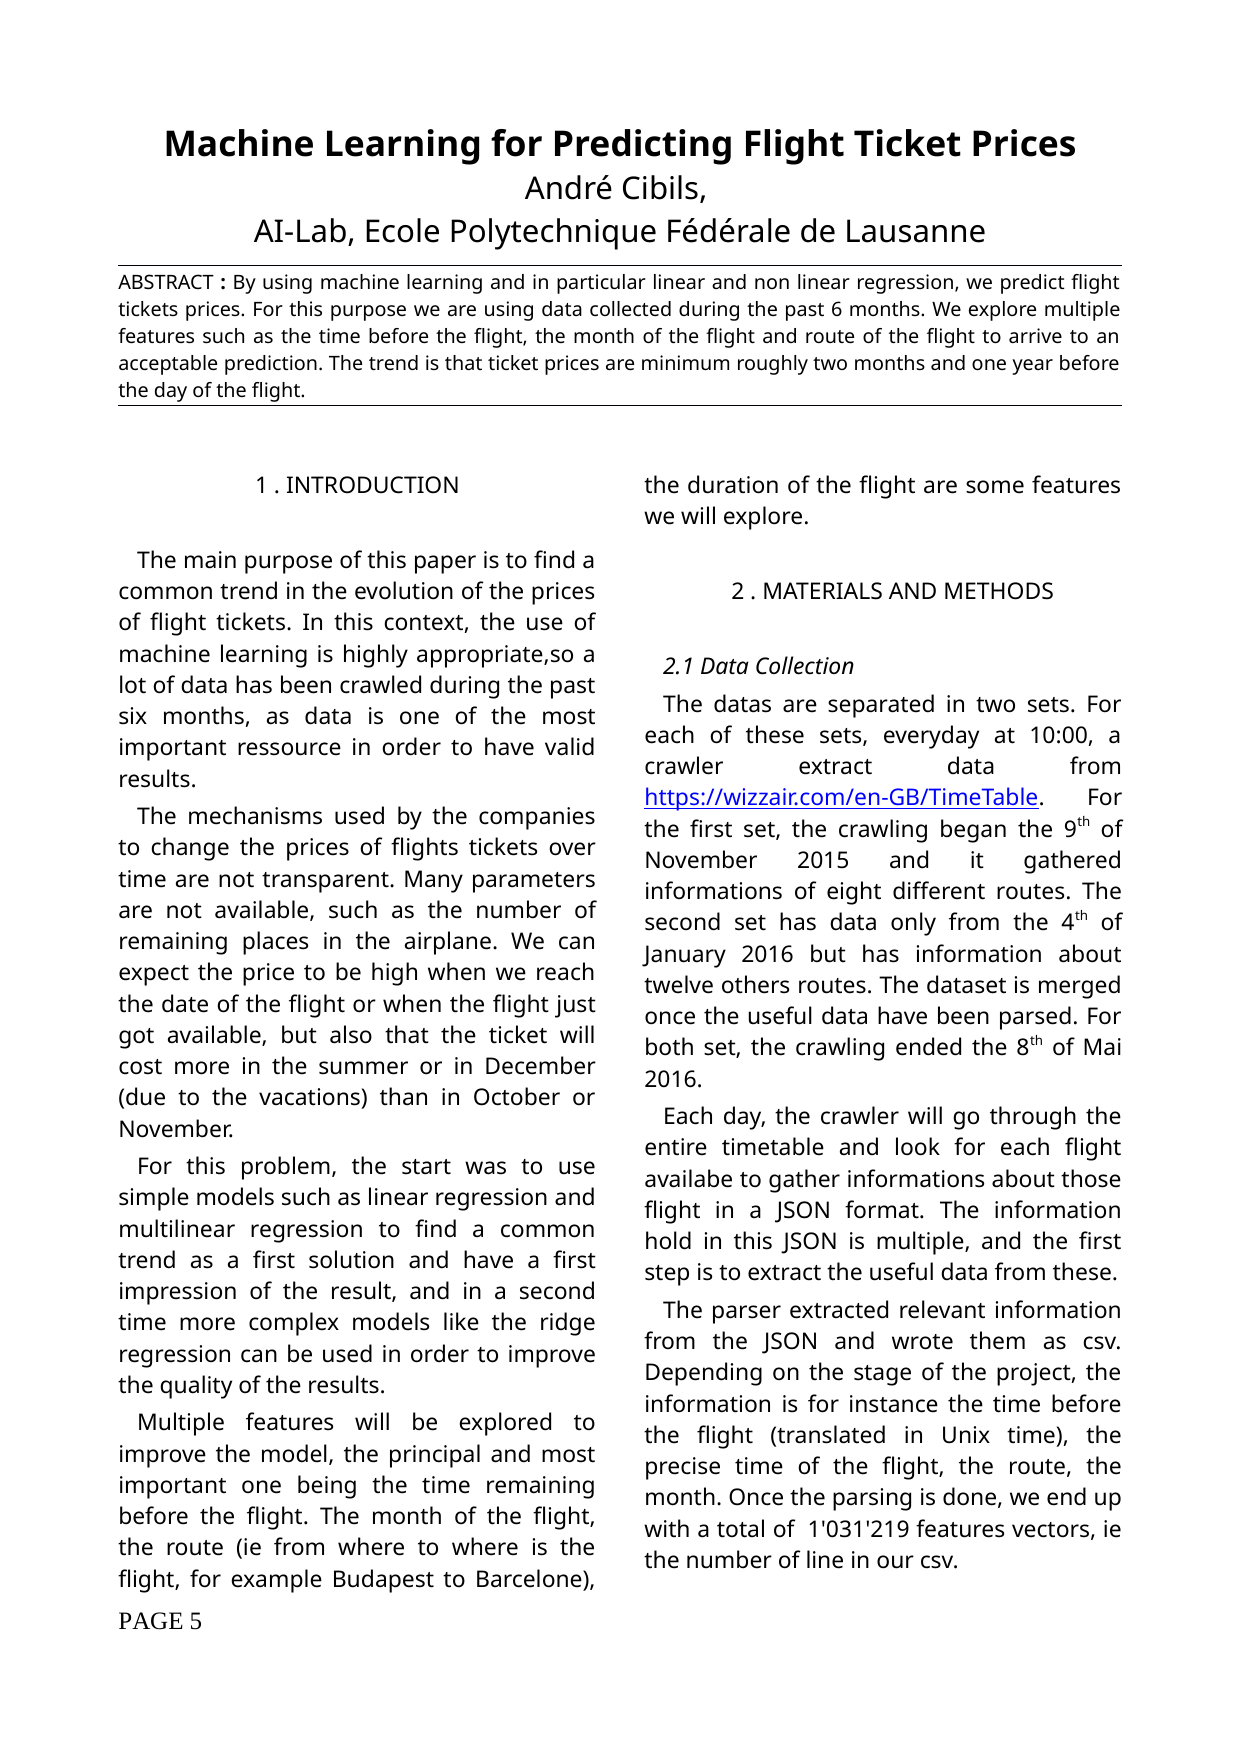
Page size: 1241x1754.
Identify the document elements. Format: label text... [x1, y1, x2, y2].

text The mechanisms used by the companies to change the prices of flights tickets over time are not transparent. Many parameters are not available, such as the number of remaining places in the airplane. We can expect the price to be high when we reach the date of the flight or when the flight just got available, but also that the ticket will cost more in the summer or in December (due to the vacations) than in October or November. [118, 800, 596, 1144]
text Each day, the crawler will go through the entire timetable and look for each flight availabe to gather informations about those flight in a JSON format. The information hold in this JSON is multiple, and the first step is to extract the useful data from these. [644, 1100, 1122, 1287]
text Multiple features will be explored to improve the model, the principal and most important one being the time remaining before the flight. The month of the flight, the route (ie from where to where is the flight, for example Budapest to Barcelone), [118, 1406, 596, 1594]
text For this problem, the start was to use simple models such as linear regression and multilinear regression to find a common trend as a first solution and have a first impression of the result, and in a second time more complex models like the ridge regression can be used in order to improve the quality of the results. [118, 1150, 596, 1400]
text The parser extracted relevant information from the JSON and wrote them as csv. Depending on the stage of the project, the information is for instance the time before the flight (translated in Unix time), the precise time of the flight, the route, the month. Once the parsing is done, we end up with a total of 1'031'219 features vectors, ie the number of line in our csv. [644, 1294, 1122, 1575]
title Machine Learning for Predicting Flight Ticket Prices [118, 118, 1122, 166]
text The main purpose of this paper is to find a common trend in the evolution of the prices of flight tickets. In this context, the use of machine learning is highly appropriate,so a lot of data has been crawled during the past six months, as data is one of the most important ressource in order to have valid results. [118, 544, 596, 794]
text 2 . MATERIALS AND METHODS [644, 575, 1122, 606]
text ABSTRACT : By using machine learning and in particular linear and non linear regression, we predict flight tickets prices. For this purpose we are using data collected during the past 6 months. We explore multiple features such as the time before the flight, the month of the flight and route of the flight to arrive to an acceptable prediction. The trend is that ticket prices are minimum roughly two months and one year before the day of the flight. [118, 266, 1122, 405]
title AI-Lab, Ecole Polytechnique Fédérale de Lausanne [118, 209, 1122, 252]
text 2.1 Data Collection [644, 650, 1122, 681]
text 1 . INTRODUCTION [118, 469, 596, 500]
text The datas are separated in two sets. For each of these sets, everyday at 10:00, a crawler extract data from https://wizzair.com/en-GB/TimeTable. For the first set, the crawling began the 9th of November 2015 and it gathered informations of eight different routes. The second set has data only from the 4th of January 2016 but has information about twelve others routes. The dataset is merged once the useful data have been parsed. For both set, the crawling ended the 8th of Mai 2016. [644, 687, 1122, 1094]
title André Cibils, [118, 166, 1122, 209]
text the duration of the flight are some features we will explore. [644, 469, 1122, 531]
